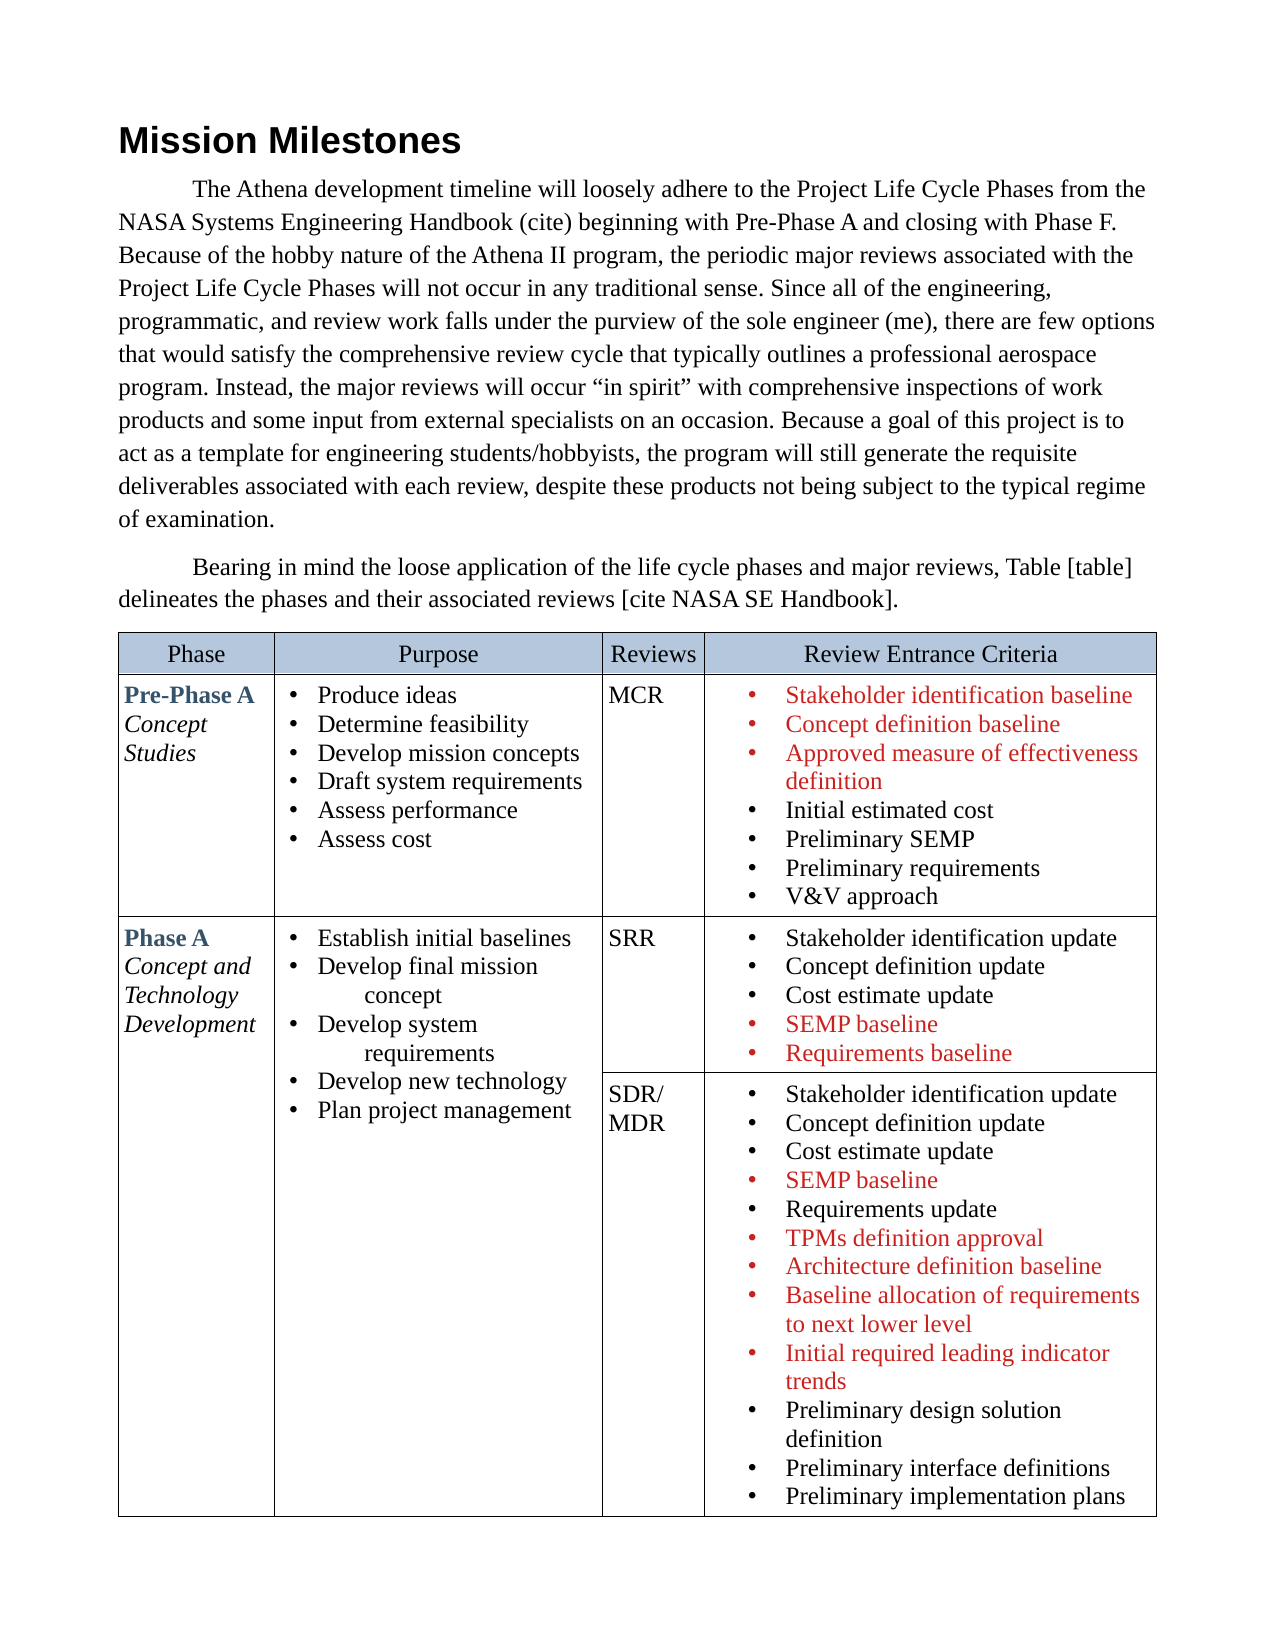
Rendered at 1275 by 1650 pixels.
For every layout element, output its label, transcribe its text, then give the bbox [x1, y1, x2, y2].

table_cell Produce ideas Determine feasibility Develop mission concepts Draft system requirements Assess performance Assess cost [275, 675, 602, 916]
subtitle Mission Milestones [118, 118, 1157, 161]
table_cell Establish initial baselines Develop final mission concept Develop system requirements Develop new technology Plan project management [275, 917, 602, 1516]
table_header Purpose [275, 633, 602, 673]
table_header Phase [119, 633, 274, 673]
text Bearing in mind the loose application of the life cycle phases and major reviews, Table [table] delineates the phases and their associated reviews [cite NASA SE Handbook]. [118, 552, 1157, 613]
table_cell SRR [603, 917, 704, 1072]
table_header Review Entrance Criteria [705, 633, 1156, 673]
table_header Reviews [603, 633, 704, 673]
table_cell Stakeholder identification update Concept definition update Cost estimate update SEMP baseline Requirements update TPMs definition approval Architecture definition baseline Baseline allocation of requirements to next lower level Initial required leading indicator trends Preliminary design solution definition Preliminary interface definitions Preliminary implementation plans Preliminary integration plans Preliminary V&V plans [705, 1073, 1156, 1516]
table_cell MCR [603, 675, 704, 916]
table_cell Stakeholder identification baseline Concept definition baseline Approved measure of effectiveness definition Initial estimated cost Preliminary SEMP Preliminary requirements V&V approach [705, 675, 1156, 916]
table_cell Pre-Phase A Concept Studies [119, 675, 274, 916]
table_cell Stakeholder identification update Concept definition update Cost estimate update SEMP baseline Requirements baseline [705, 917, 1156, 1072]
table_cell Phase A Concept and Technology Development [119, 917, 274, 1516]
text The Athena development timeline will loosely adhere to the Project Life Cycle Phases from the NASA Systems Engineering Handbook (cite) beginning with Pre-Phase A and closing with Phase F. Because of the hobby nature of the Athena II program, the periodic major reviews associated with the Project Life Cycle Phases will not occur in any traditional sense. Since all of the engineering, programmatic, and review work falls under the purview of the sole engineer (me), there are few options that would satisfy the comprehensive review cycle that typically outlines a professional aerospace program. Instead, the major reviews will occur “in spirit” with comprehensive inspections of work products and some input from external specialists on an occasion. Because a goal of this project is to act as a template for engineering students/hobbyists, the program will still generate the requisite deliverables associated with each review, despite these products not being subject to the typical regime of examination. [118, 174, 1157, 533]
table_cell SDR/MDR [603, 1073, 704, 1516]
